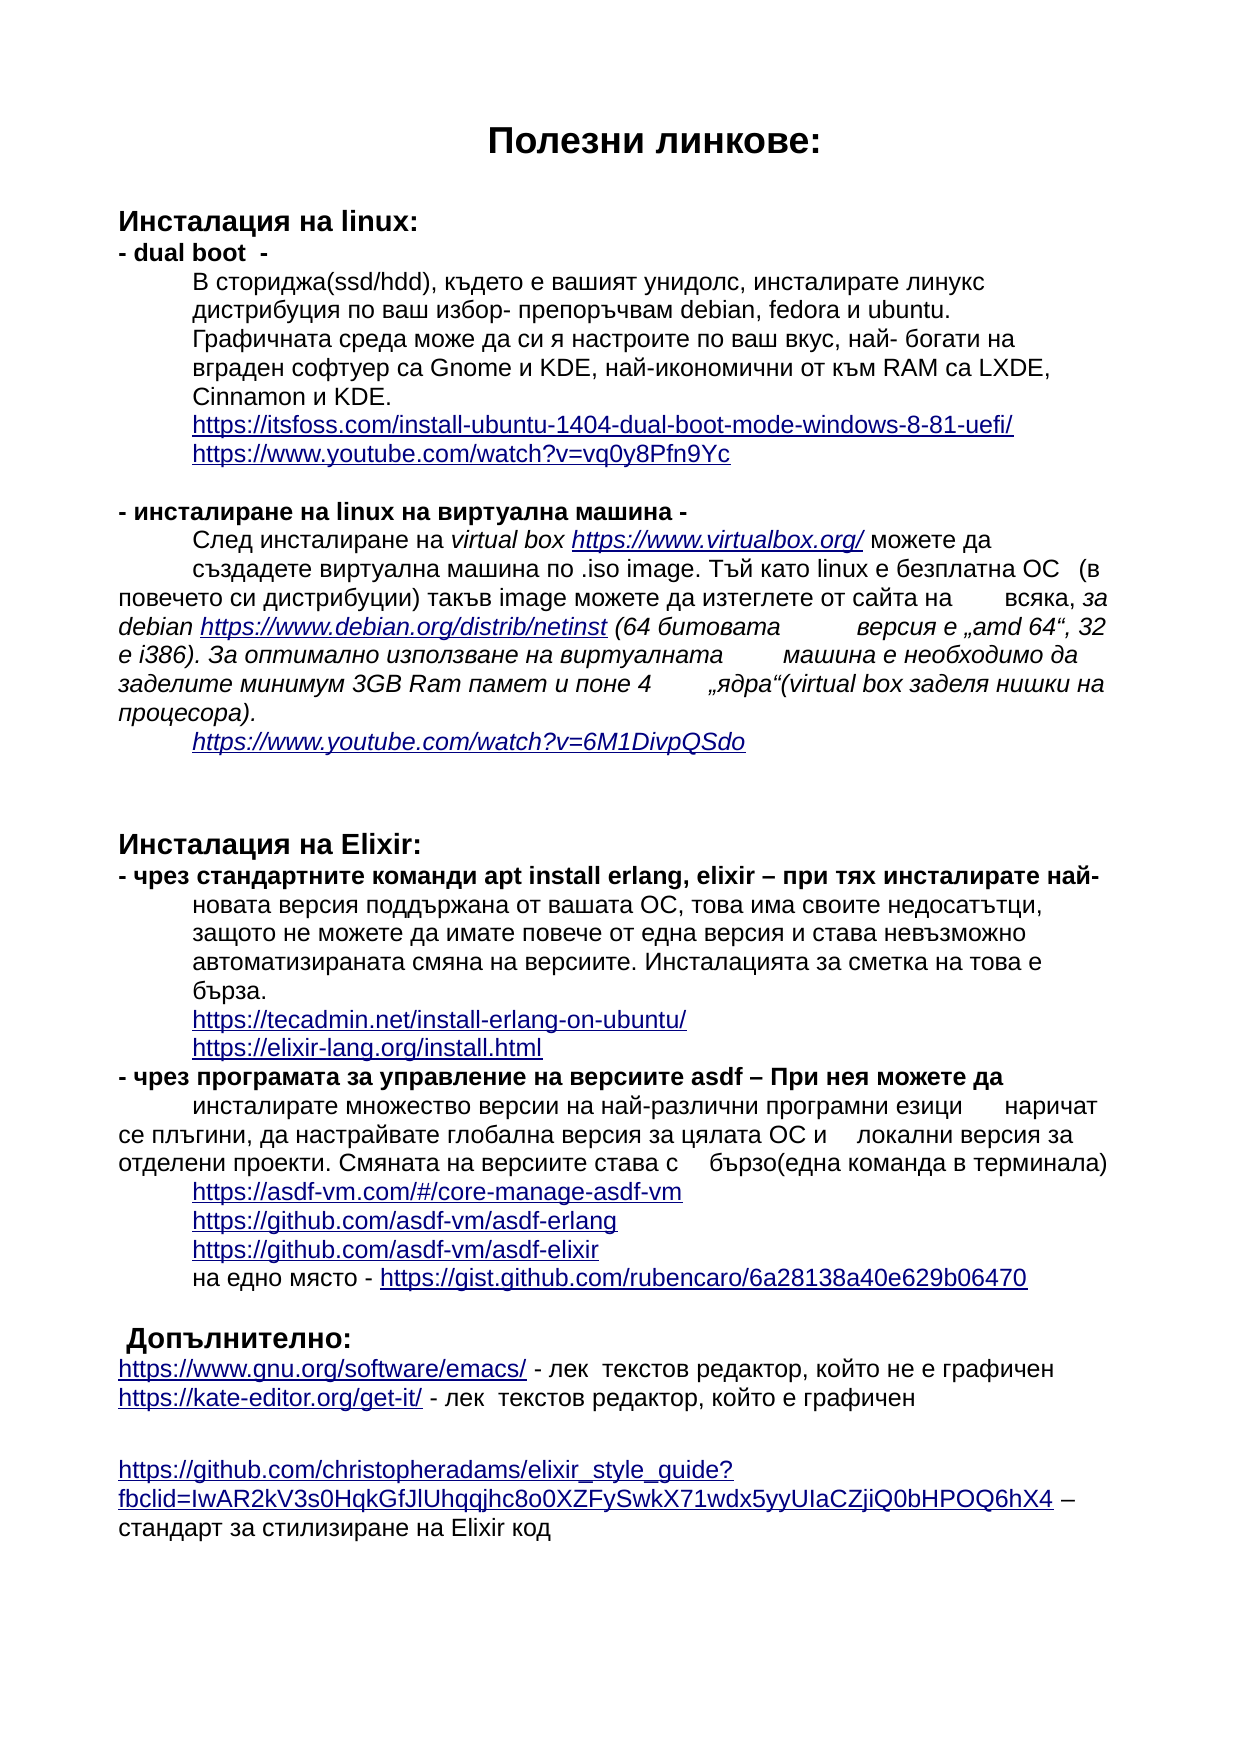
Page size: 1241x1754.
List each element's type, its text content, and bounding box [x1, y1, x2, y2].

text - инсталиране на linux на виртуална машина - След инсталиране на virtual box https://www.virtualbox.org/ можете да създадете виртуална машина по .iso image. Тъй като linux е безплатна ОС (в повечето си дистрибуции) такъв image можете да изтеглете от сайта на всяка, за debian https://www.debian.org/distrib/netinst (64 битовата версия е „amd 64“, 32 e i386). За оптимално използване на виртуалната машина е необходимо да заделите минимум 3GB Ram памет и поне 4 „ядра“(virtual box заделя нишки на процесора). https://www.youtube.com/watch?v=6M1DivpQSdo Инсталация на Elixir: - чрез стандартните команди apt install erlang, elixir – при тях инсталирате най- новата версия поддържана от вашата ОС, това има своите недосатътци, защото не можете да имате повече от една версия и става невъзможно автоматизираната смяна на версиите. Инсталацията за сметка на това е бърза. https://tecadmin.net/install-erlang-on-ubuntu/ https://elixir-lang.org/install.html - чрез програмата за управление на версиите asdf – При нея можете да инсталирате множество версии на най-различни програмни езици наричат се плъгини, да настрайвате глобална версия за цялата ОС и локални версия за отделени проекти. Смяната на версиите става с бързо(една команда в терминала) https://asdf-vm.com/#/core-manage-asdf-vm https://github.com/asdf-vm/asdf-erlang https://github.com/asdf-vm/asdf-elixir на едно място - https://gist.github.com/rubencaro/6a28138a40e629b06470 Допълнително: https://www.gnu.org/software/emacs/ - лек текстов редактор, който не е графичен https://kate-editor.org/get-it/ - лек текстов редактор, който е графичен https://github.com/christopheradams/elixir_style_guide?fbclid=IwAR2kV3s0HqkGfJlUhqqjhc8o0XZFySwkX71wdx5yyUIaCZjiQ0bHPOQ6hX4 – стандарт за стилизиране на Elixir код [118, 468, 1122, 1627]
text https://www.youtube.com/watch?v=vq0y8Pfn9Yc [118, 439, 1122, 468]
text Полезни линкове: Инсталация на linux: - dual boot - В сториджа(ssd/hdd), където е вашият унидолс, инсталирате линукс дистрибуция по ваш избор- препоръчвам debian, fedora и ubuntu. Графичната среда може да си я настроите по ваш вкус, най- богати на вграден софтуер са Gnome и KDE, най-икономични от към RAM са LXDE, Cinnamon и KDE. https://itsfoss.com/install-ubuntu-1404-dual-boot-mode-windows-8-81-uefi/ [118, 118, 1122, 439]
